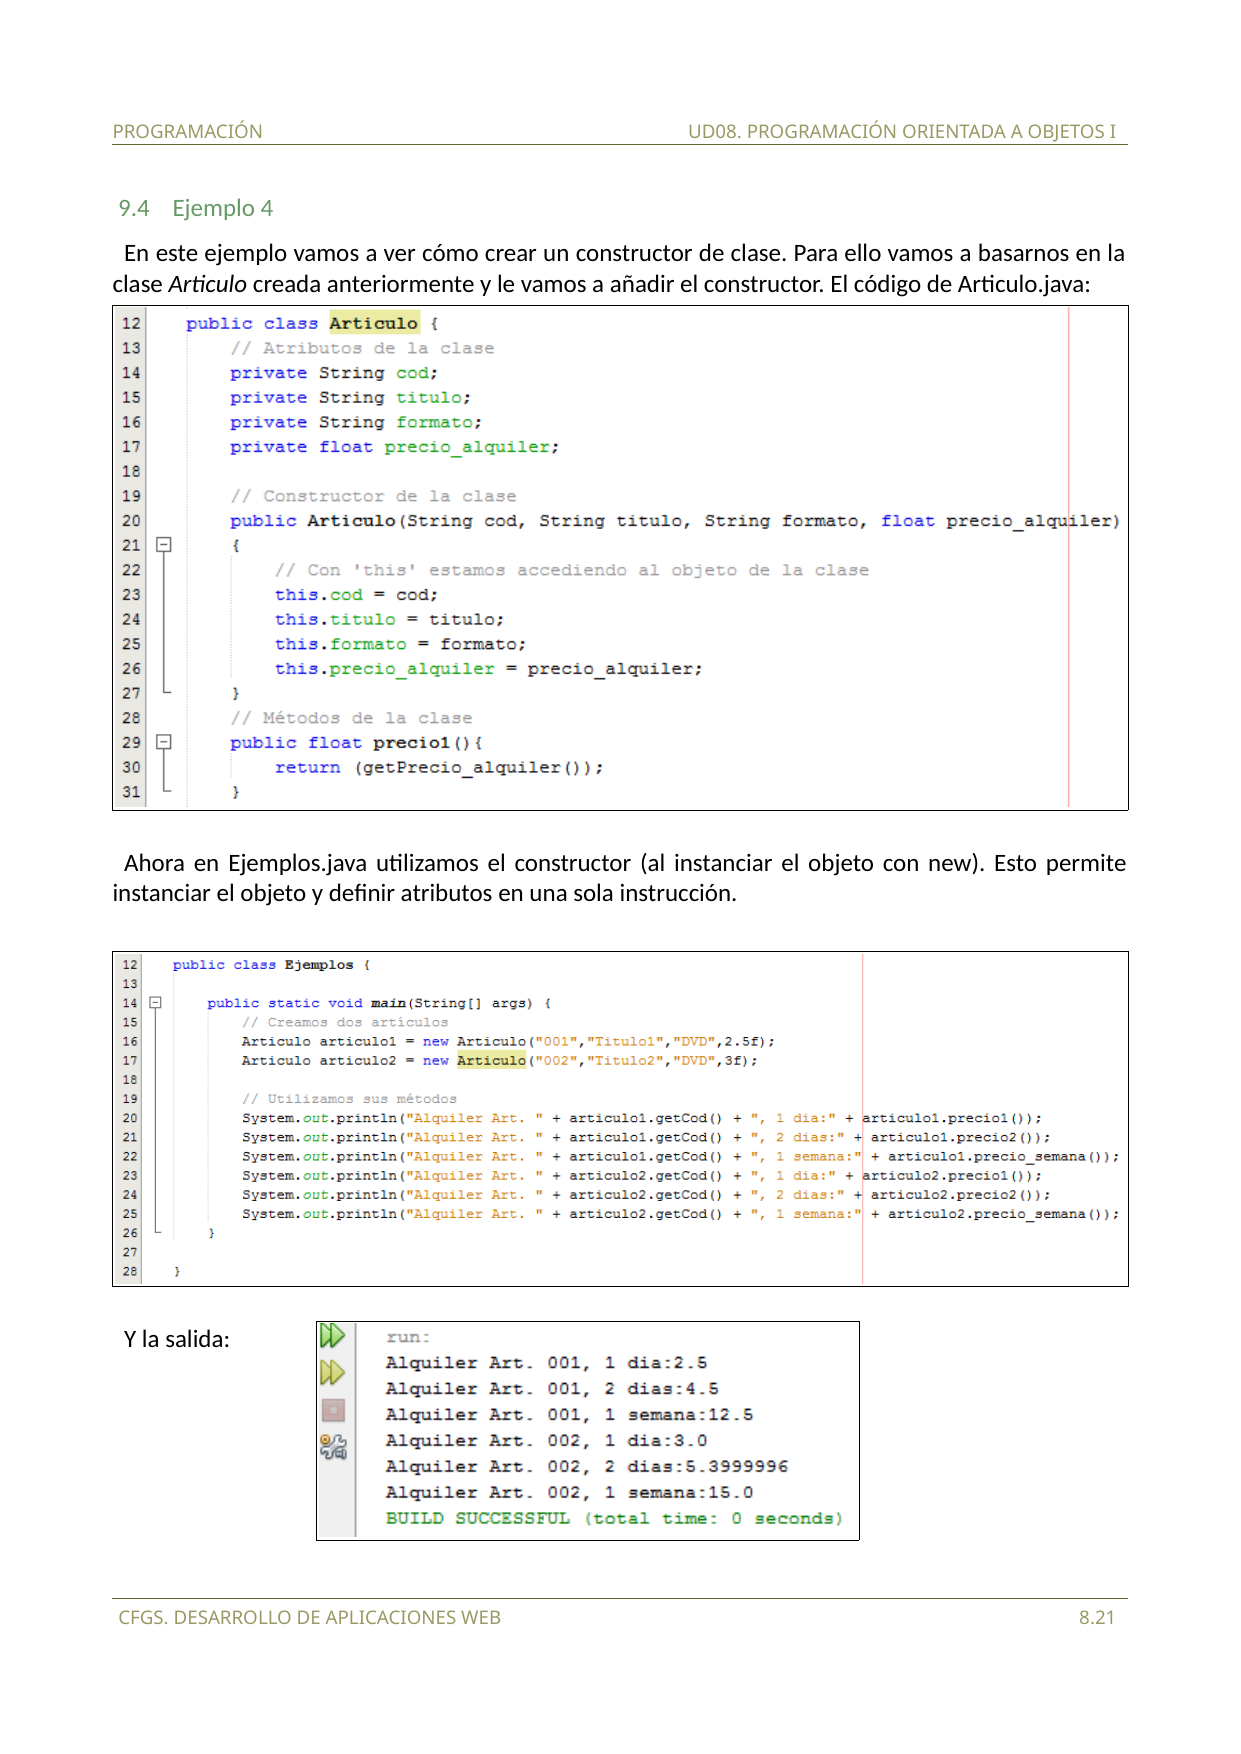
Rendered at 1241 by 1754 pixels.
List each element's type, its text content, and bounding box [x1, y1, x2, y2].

subtitle Ejemplo 4 [112, 192, 1128, 223]
picture [115, 954, 1125, 1284]
text [860, 1324, 1128, 1354]
picture [319, 1323, 856, 1537]
text En este ejemplo vamos a ver cómo crear un constructor de clase. Para ello vamos a basarnos en la clase Articulo creada anteriormente y le vamos a añadir el constructor. El código de Articulo.java: [112, 237, 1128, 298]
text Y la salida: [112, 1324, 316, 1354]
picture [115, 307, 1125, 807]
text Ahora en Ejemplos.java utilizamos el constructor (al instanciar el objeto con new). Esto permite instanciar el objeto y definir atributos en una sola instrucción. [112, 847, 1128, 908]
text [317, 1322, 859, 1540]
